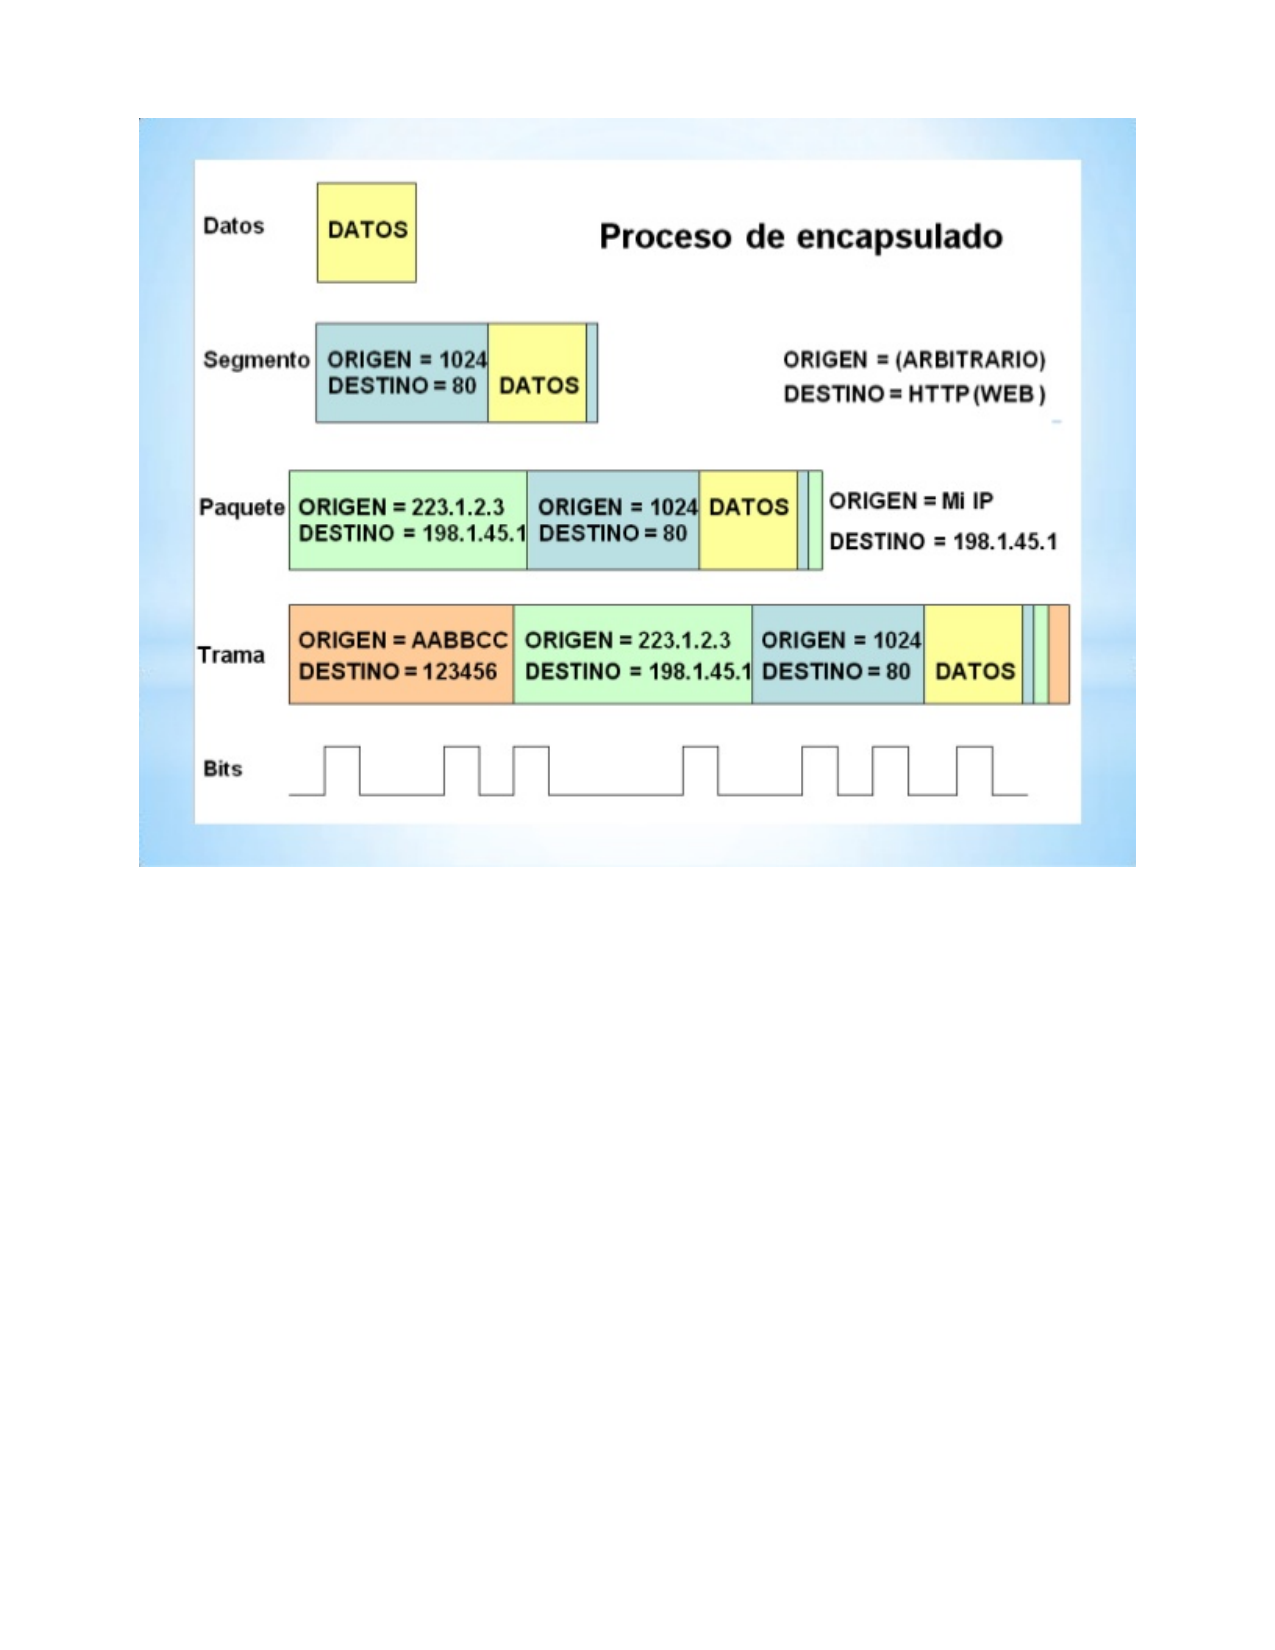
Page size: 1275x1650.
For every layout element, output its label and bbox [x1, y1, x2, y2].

picture [139, 118, 1136, 867]
